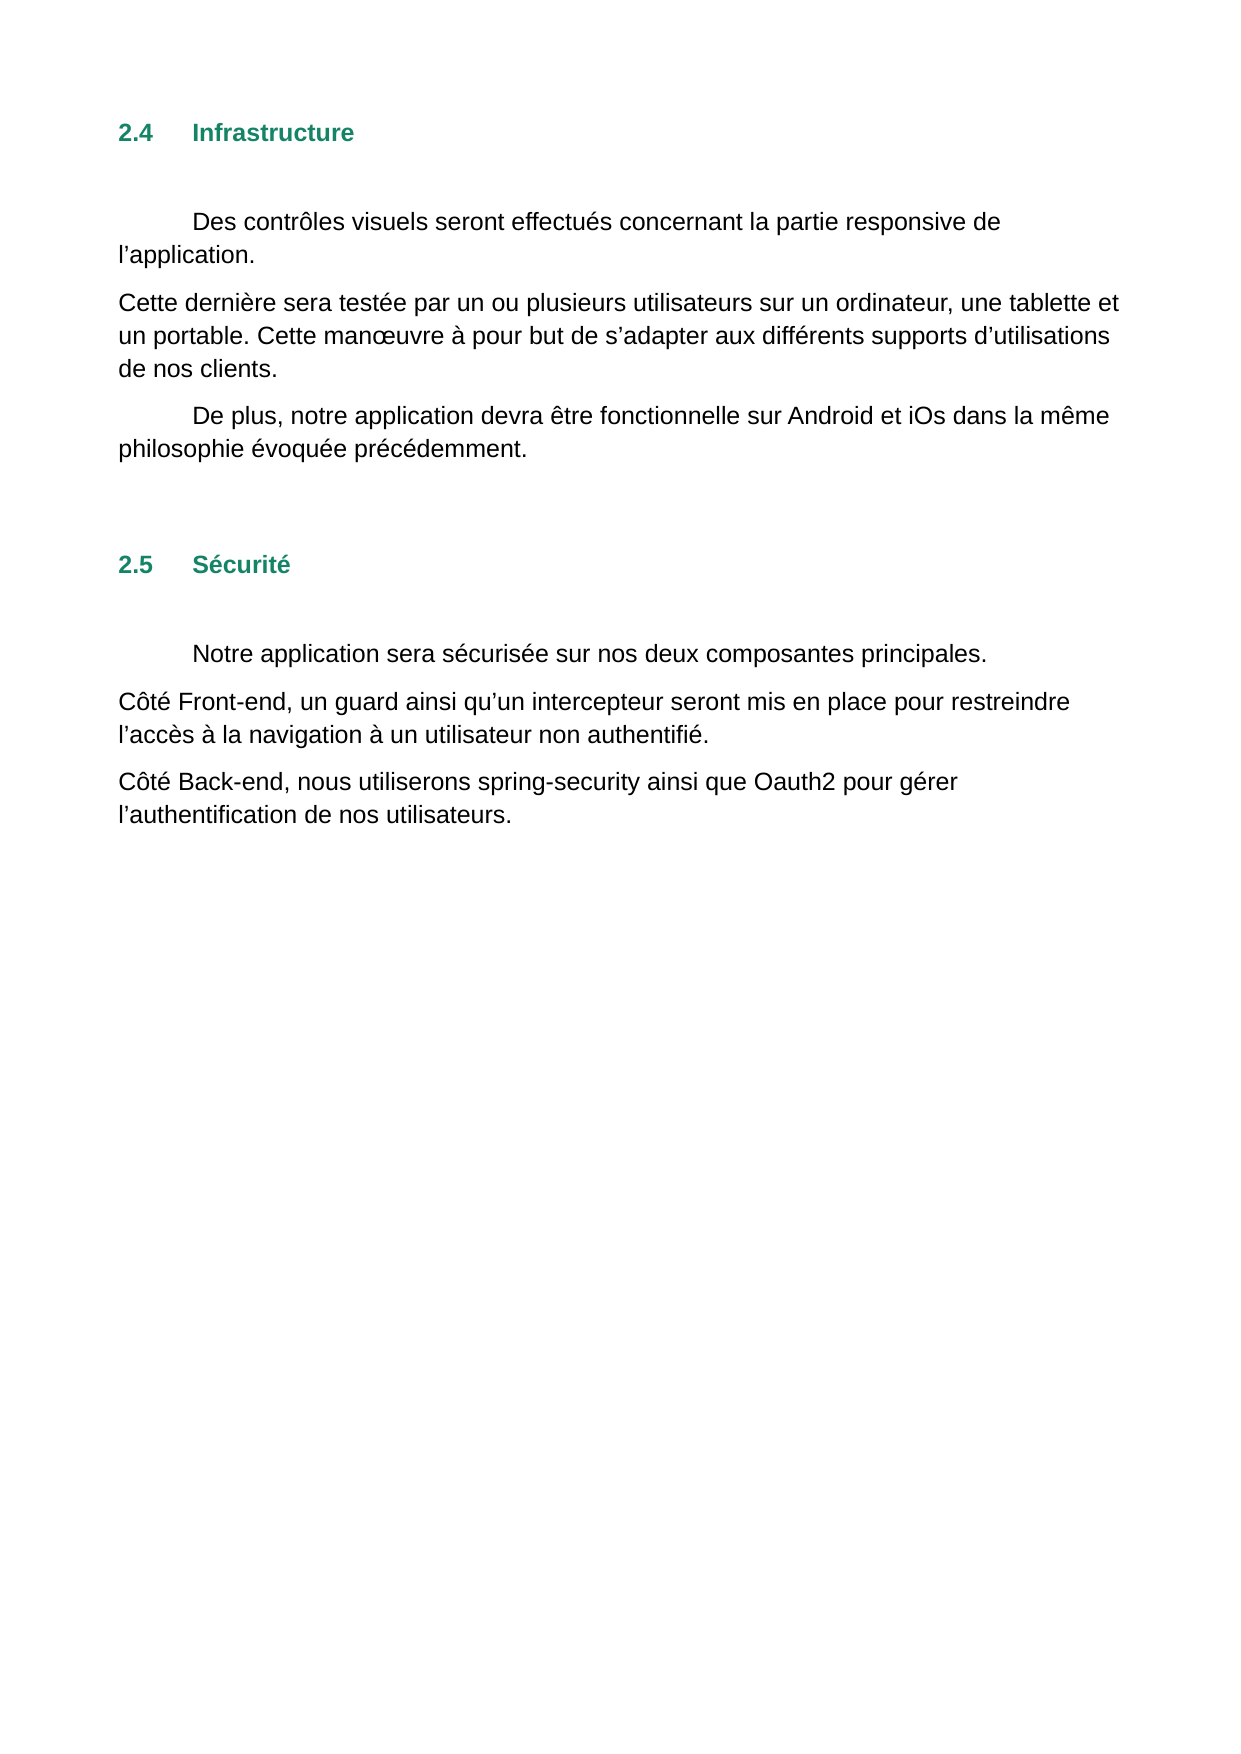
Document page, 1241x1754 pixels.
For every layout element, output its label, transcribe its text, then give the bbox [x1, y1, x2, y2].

text Côté Front-end, un guard ainsi qu’un intercepteur seront mis en place pour restreindre l’accès à la navigation à un utilisateur non authentifié. [118, 687, 1122, 748]
text De plus, notre application devra être fonctionnelle sur Android et iOs dans la même philosophie évoquée précédemment. [118, 401, 1122, 463]
text Cette dernière sera testée par un ou plusieurs utilisateurs sur un ordinateur, une tablette et un portable. Cette manœuvre à pour but de s’adapter aux différents supports d’utilisations de nos clients. [118, 288, 1122, 382]
subtitle Infrastructure [118, 118, 1122, 147]
text Notre application sera sécurisée sur nos deux composantes principales. [118, 639, 1122, 668]
text Des contrôles visuels seront effectués concernant la partie responsive de l’application. [118, 207, 1122, 269]
subtitle Sécurité [118, 550, 1122, 579]
text Côté Back-end, nous utiliserons spring-security ainsi que Oauth2 pour gérer l’authentification de nos utilisateurs. [118, 767, 1122, 829]
